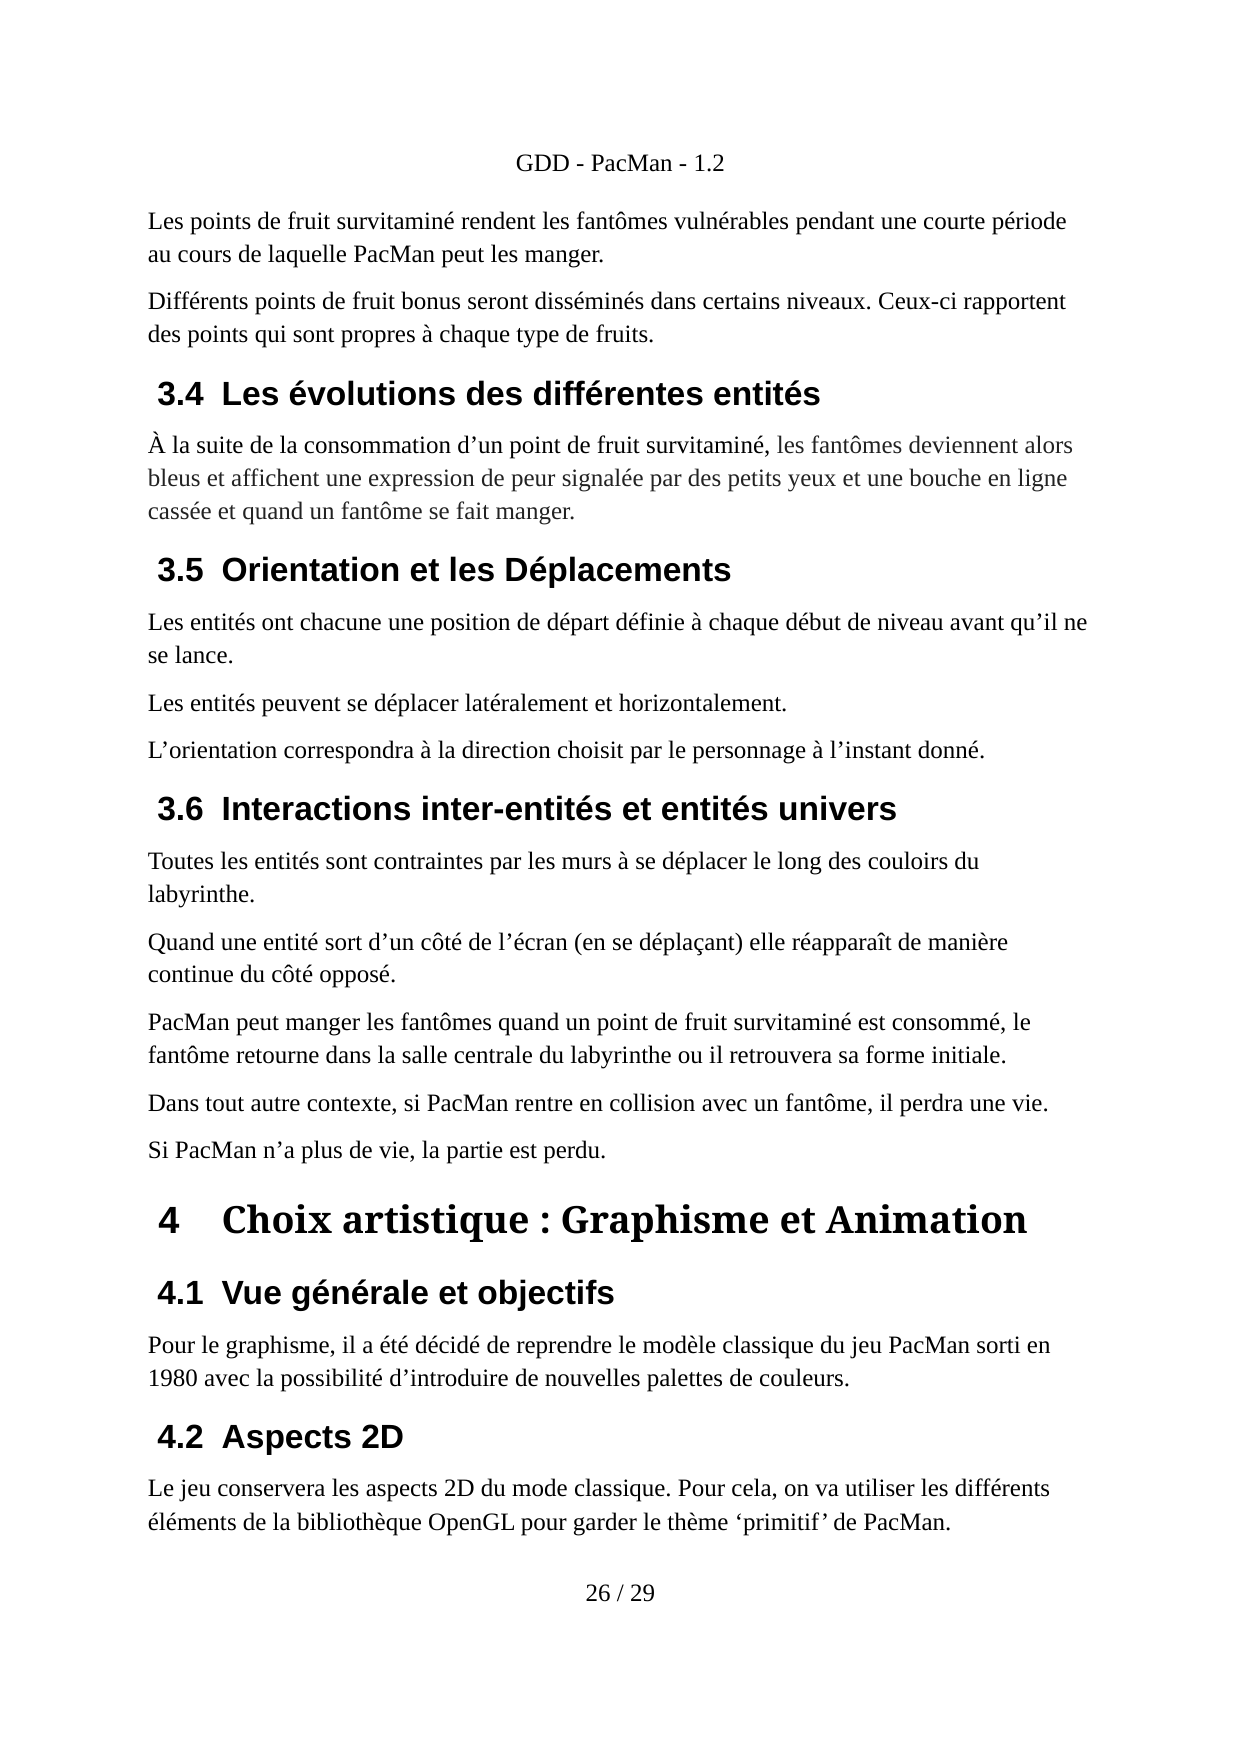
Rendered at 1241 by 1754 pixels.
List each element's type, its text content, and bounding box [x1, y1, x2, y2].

text Si PacMan n’a plus de vie, la partie est perdu. [148, 1135, 1093, 1164]
text Quand une entité sort d’un côté de l’écran (en se déplaçant) elle réapparaît de manière continue du côté opposé. [148, 927, 1093, 988]
text Le jeu conservera les aspects 2D du mode classique. Pour cela, on va utiliser les différents éléments de la bibliothèque OpenGL pour garder le thème ‘primitif’ de PacMan. [148, 1473, 1093, 1535]
subtitle Vue générale et objectifs [148, 1273, 1093, 1312]
subtitle Orientation et les Déplacements [148, 550, 1093, 589]
text Les entités peuvent se déplacer latéralement et horizontalement. [148, 688, 1093, 716]
text L’orientation correspondra à la direction choisit par le personnage à l’instant donné. [148, 735, 1093, 764]
subtitle Choix artistique : Graphisme et Animation [148, 1193, 1093, 1244]
subtitle Interactions inter-entités et entités univers [148, 789, 1093, 828]
text PacMan peut manger les fantômes quand un point de fruit survitaminé est consommé, le fantôme retourne dans la salle centrale du labyrinthe ou il retrouvera sa forme initiale. [148, 1007, 1093, 1069]
text Dans tout autre contexte, si PacMan rentre en collision avec un fantôme, il perdra une vie. [148, 1088, 1093, 1117]
subtitle Aspects 2D [148, 1417, 1093, 1455]
text Les entités ont chacune une position de départ définie à chaque début de niveau avant qu’il ne se lance. [148, 607, 1093, 669]
text À la suite de la consommation d’un point de fruit survitaminé, les fantômes deviennent alors bleus et affichent une expression de peur signalée par des petits yeux et une bouche en ligne cassée et quand un fantôme se fait manger. [148, 430, 1093, 525]
text Toutes les entités sont contraintes par les murs à se déplacer le long des couloirs du labyrinthe. [148, 846, 1093, 908]
text Pour le graphisme, il a été décidé de reprendre le modèle classique du jeu PacMan sorti en 1980 avec la possibilité d’introduire de nouvelles palettes de couleurs. [148, 1330, 1093, 1392]
text Les points de fruit survitaminé rendent les fantômes vulnérables pendant une courte période au cours de laquelle PacMan peut les manger. [148, 206, 1093, 268]
text Différents points de fruit bonus seront disséminés dans certains niveaux. Ceux-ci rapportent des points qui sont propres à chaque type de fruits. [148, 286, 1093, 348]
subtitle Les évolutions des différentes entités [148, 373, 1093, 412]
